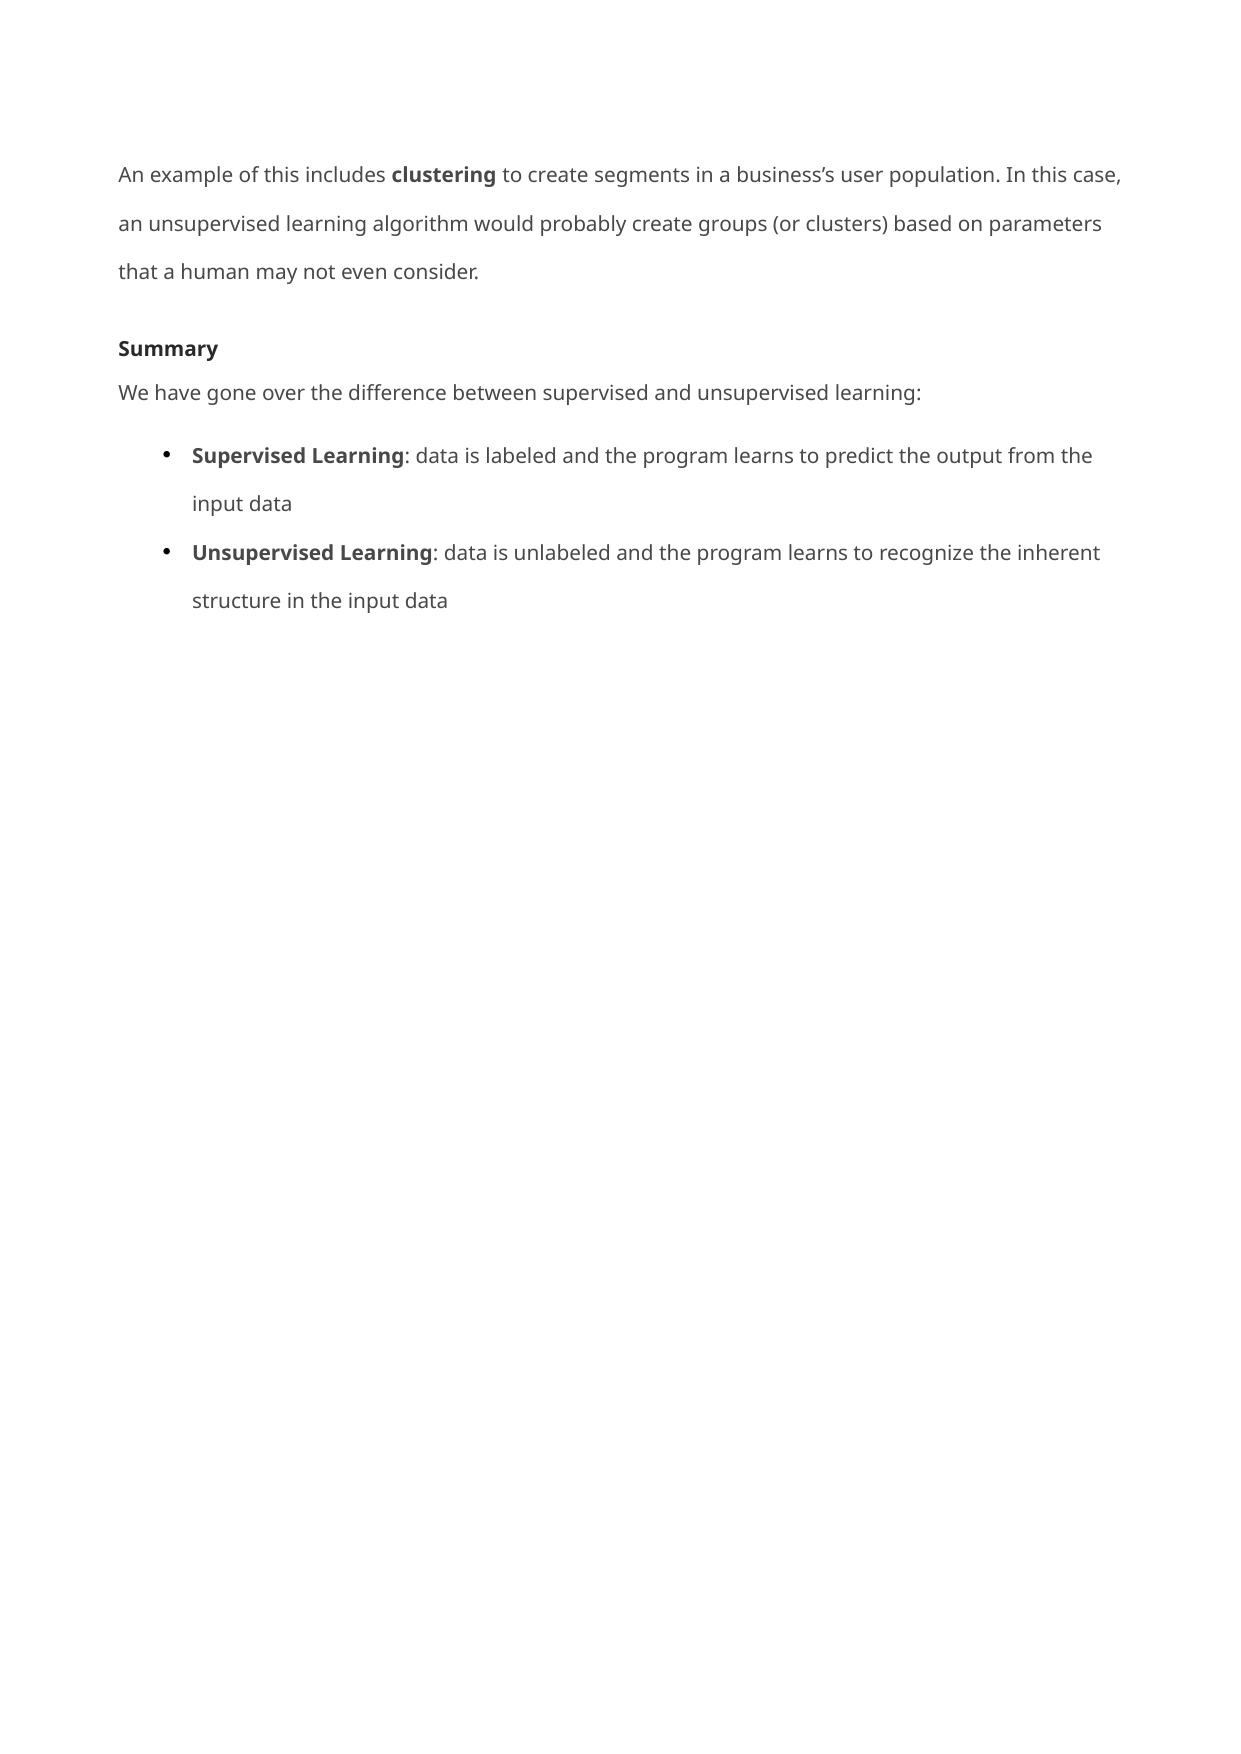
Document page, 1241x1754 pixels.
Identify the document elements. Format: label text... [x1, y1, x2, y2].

list Supervised Learning: data is labeled and the program learns to predict the output from the input data [162, 441, 1122, 518]
text We have gone over the difference between supervised and unsupervised learning: [118, 378, 1122, 407]
text An example of this includes clustering to create segments in a business’s user population. In this case, an unsupervised learning algorithm would probably create groups (or clusters) based on parameters that a human may not even consider. [118, 160, 1122, 285]
subtitle Summary [118, 334, 1122, 363]
list Unsupervised Learning: data is unlabeled and the program learns to recognize the inherent structure in the input data [162, 538, 1122, 614]
